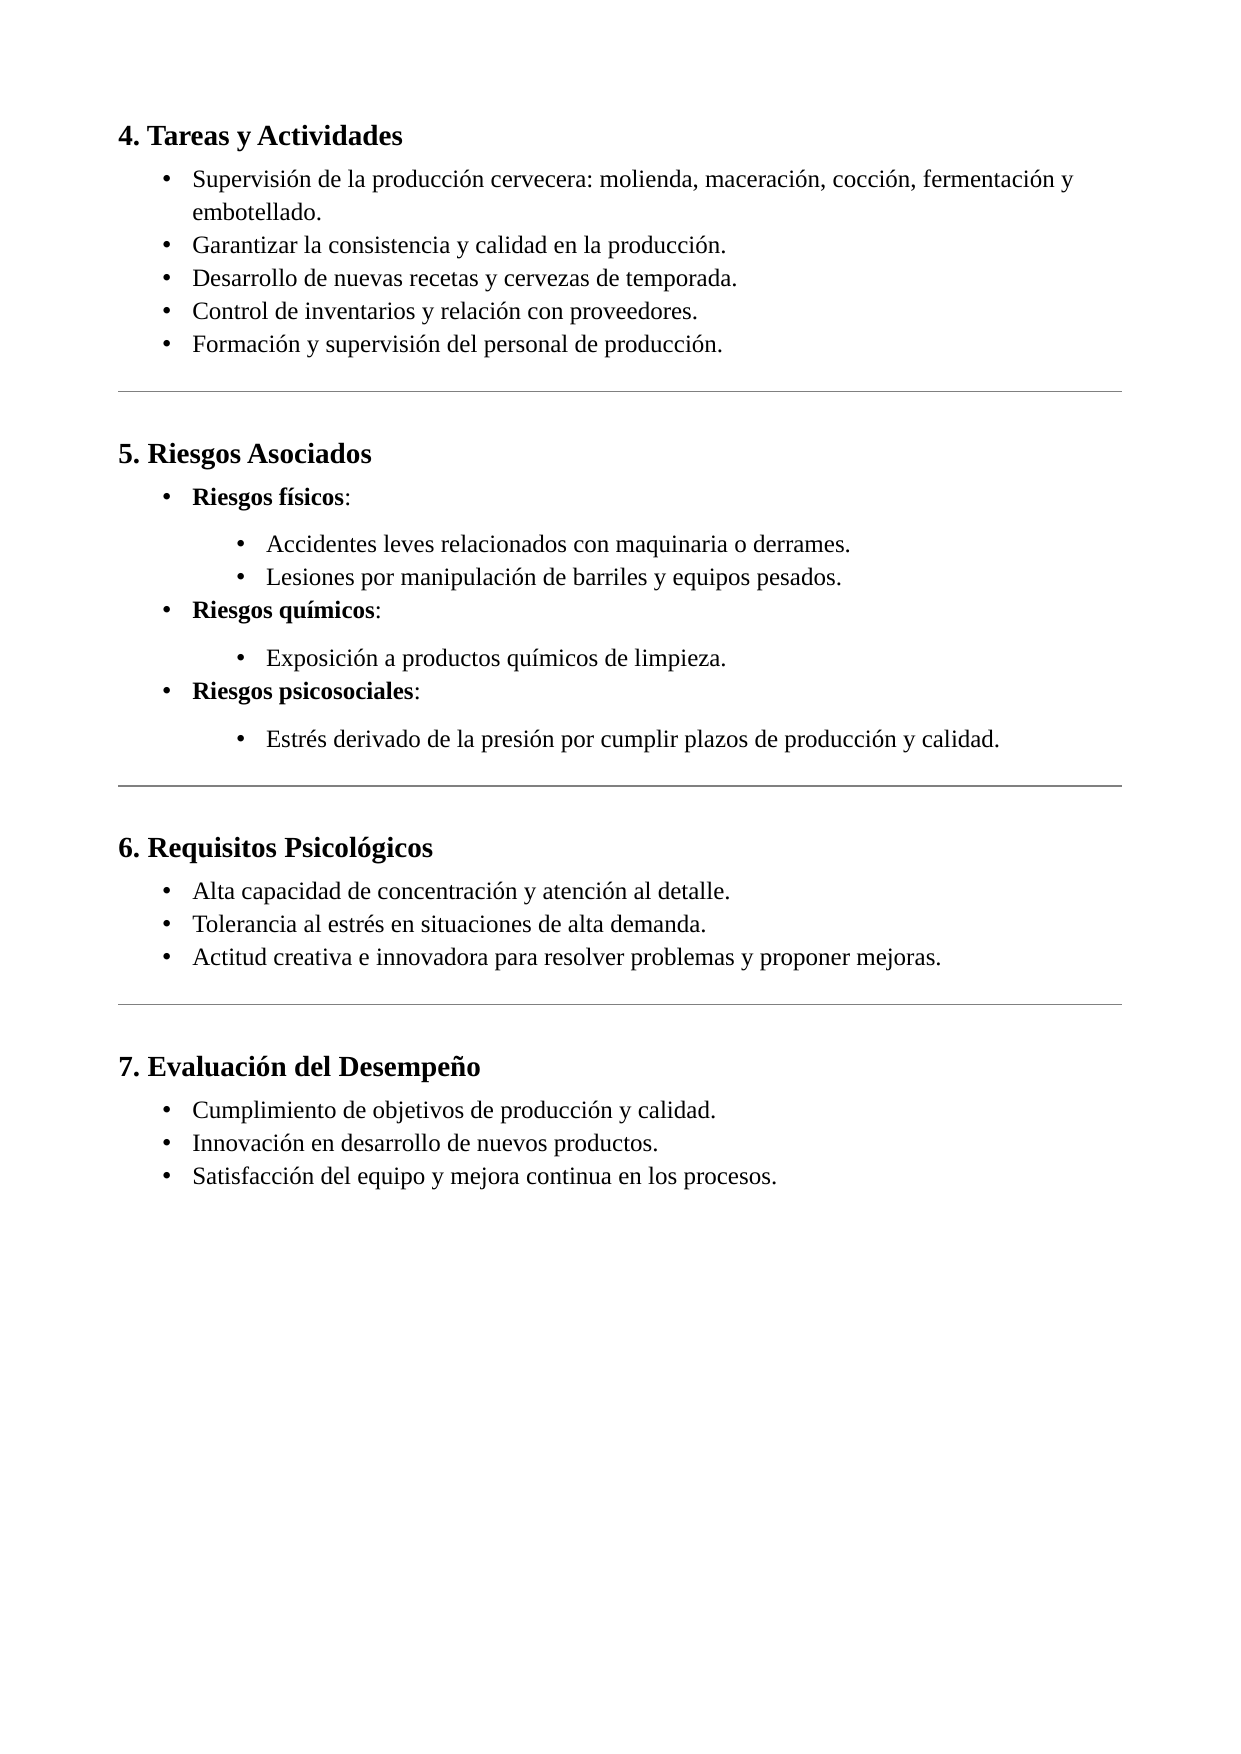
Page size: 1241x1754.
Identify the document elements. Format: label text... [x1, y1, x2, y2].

list Accidentes leves relacionados con maquinaria o derrames. [236, 529, 1122, 558]
list Innovación en desarrollo de nuevos productos. [162, 1128, 1122, 1156]
list Control de inventarios y relación con proveedores. [162, 296, 1122, 325]
list Supervisión de la producción cervecera: molienda, maceración, cocción, fermentación y embotellado. [162, 164, 1122, 226]
list Exposición a productos químicos de limpieza. [236, 643, 1122, 672]
list Garantizar la consistencia y calidad en la producción. [162, 230, 1122, 259]
list Desarrollo de nuevas recetas y cervezas de temporada. [162, 263, 1122, 292]
list Riesgos químicos: [162, 595, 1122, 624]
list Tolerancia al estrés en situaciones de alta demanda. [162, 909, 1122, 938]
list Alta capacidad de concentración y atención al detalle. [162, 876, 1122, 905]
list Formación y supervisión del personal de producción. [162, 329, 1122, 358]
list Riesgos físicos: [162, 482, 1122, 511]
list Satisfacción del equipo y mejora continua en los procesos. [162, 1161, 1122, 1189]
list Lesiones por manipulación de barriles y equipos pesados. [236, 562, 1122, 591]
subtitle 7. Evaluación del Desempeño [118, 1049, 1122, 1082]
list Estrés derivado de la presión por cumplir plazos de producción y calidad. [236, 724, 1122, 752]
list Riesgos psicosociales: [162, 676, 1122, 705]
subtitle 6. Requisitos Psicológicos [118, 830, 1122, 864]
subtitle 4. Tareas y Actividades [118, 118, 1122, 152]
list Cumplimiento de objetivos de producción y calidad. [162, 1095, 1122, 1123]
list Actitud creativa e innovadora para resolver problemas y proponer mejoras. [162, 942, 1122, 971]
subtitle 5. Riesgos Asociados [118, 436, 1122, 469]
